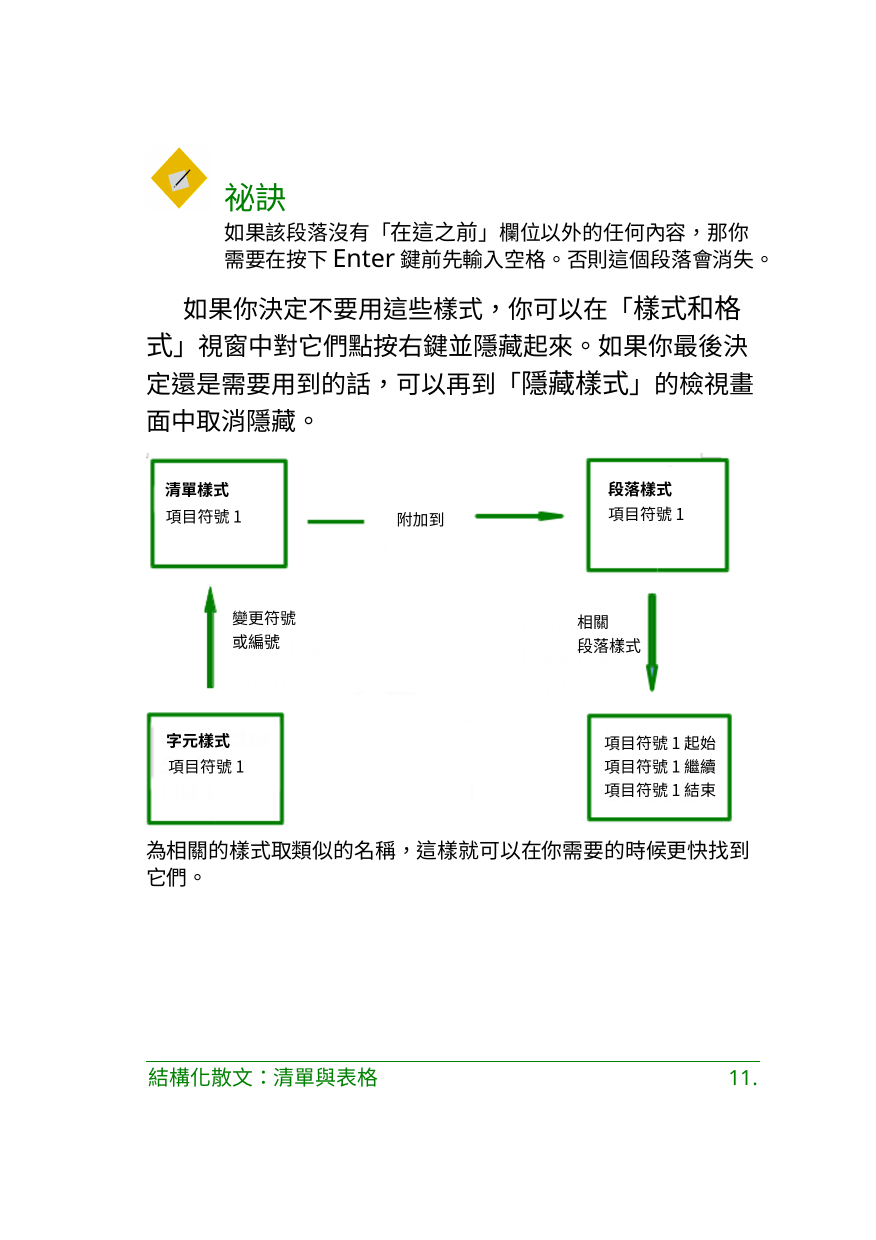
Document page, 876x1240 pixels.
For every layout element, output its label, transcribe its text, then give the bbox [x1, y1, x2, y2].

text 如果你決定不要用這些樣式，你可以在「樣式和格式」視窗中對它們點按右鍵並隱藏起來。如果你最後決定還是需要用到的話，可以再到「隱藏樣式」的檢視畫面中取消隱藏。 [146, 288, 760, 438]
table_cell 為相關的樣式取類似的名稱，這樣就可以在你需要的時候更快找到它們。 [146, 829, 760, 891]
text 如果該段落沒有「在這之前」欄位以外的任何內容，那你需要在按下Enter鍵前先輸入空格。否則這個段落會消失。 [224, 218, 760, 272]
list 祕訣 [146, 146, 760, 218]
picture [146, 146, 210, 210]
picture [145, 453, 739, 827]
table_header [146, 454, 760, 829]
